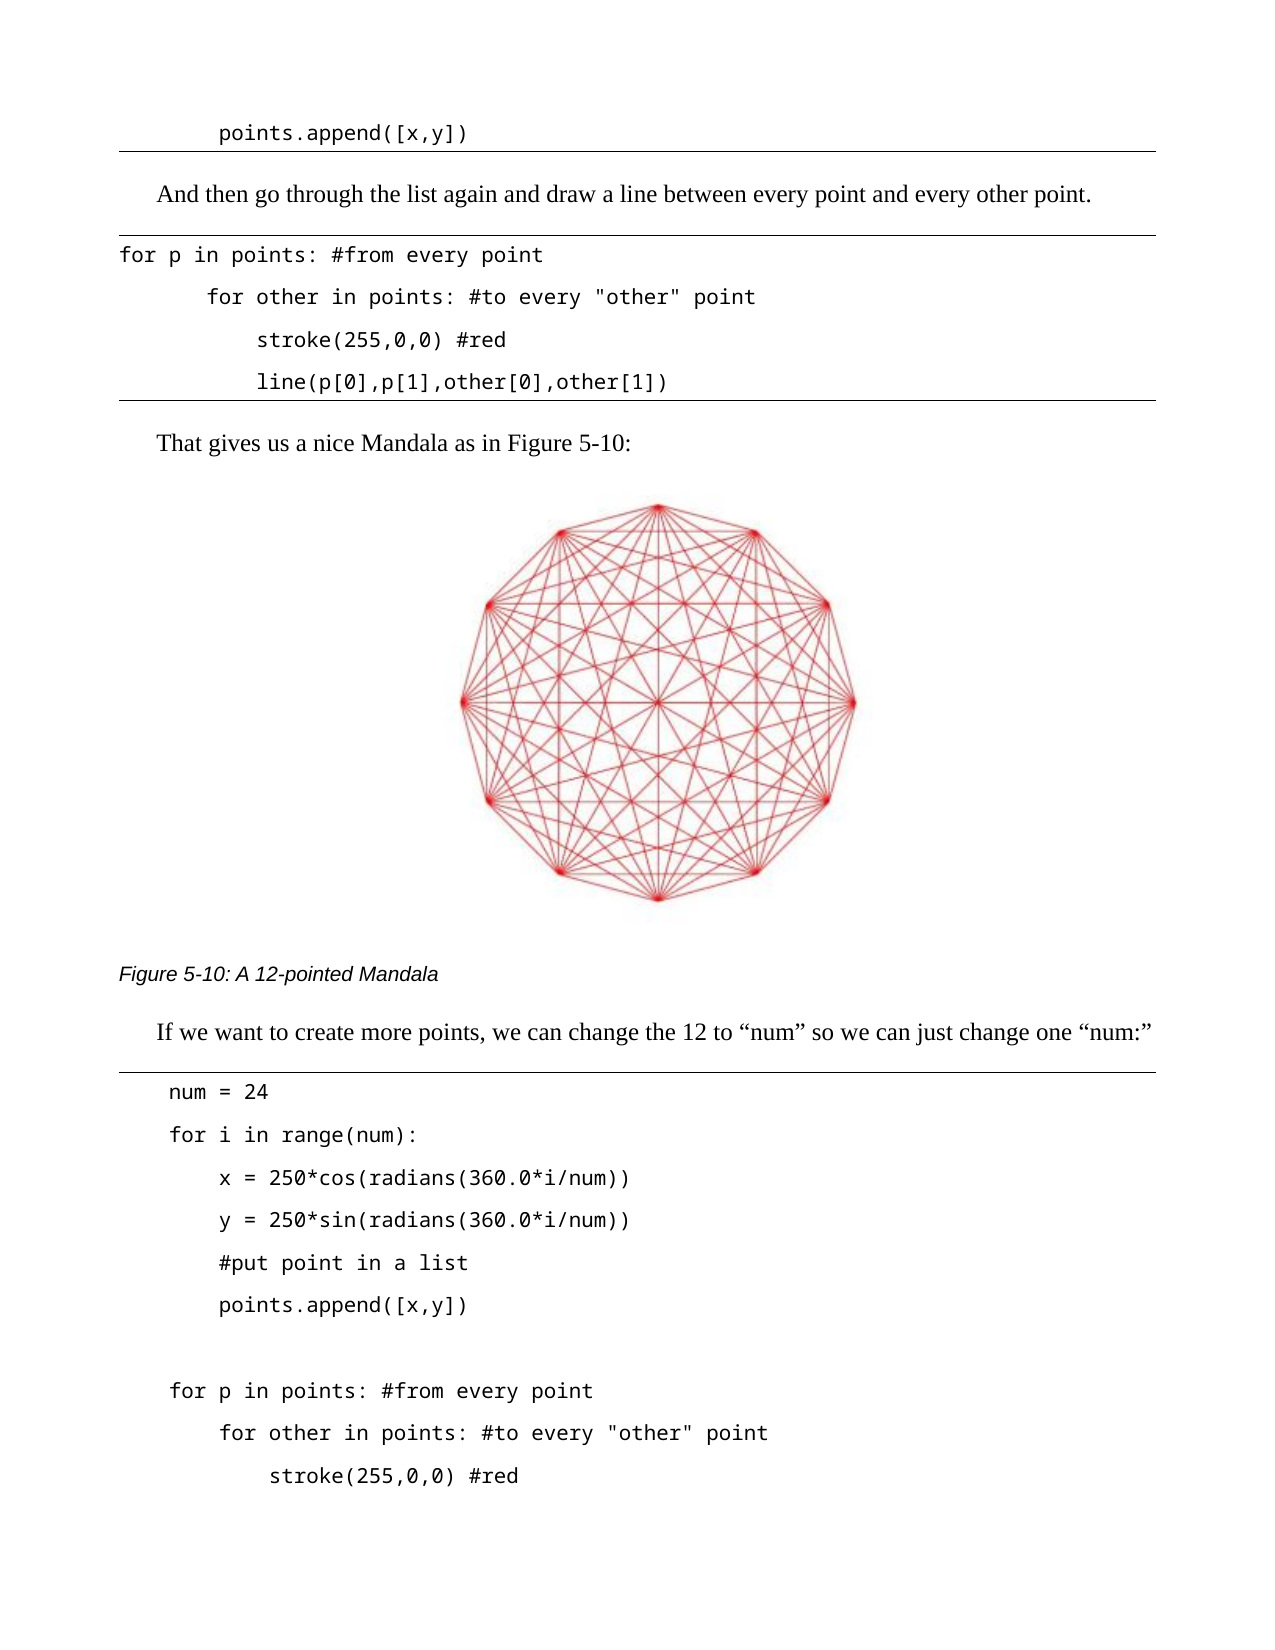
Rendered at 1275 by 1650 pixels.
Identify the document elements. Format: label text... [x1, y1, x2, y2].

text for other in points: #to every "other" point [118, 1418, 1156, 1447]
text #put point in a list [118, 1248, 1156, 1276]
text num = 24 [118, 1073, 1156, 1106]
text for p in points: #from every point [118, 236, 1156, 268]
text for i in range(num): [118, 1120, 1156, 1148]
text line(p[0],p[1],other[0],other[1]) [118, 367, 1156, 401]
picture [422, 471, 891, 936]
text That gives us a nice Mandala as in Figure 5-10: [118, 428, 1156, 457]
text for p in points: #from every point [118, 1376, 1156, 1404]
text x = 250*cos(radians(360.0*i/num)) [118, 1163, 1156, 1191]
text stroke(255,0,0) #red [118, 1461, 1156, 1489]
text points.append([x,y]) [118, 118, 1156, 152]
text Figure 5-10: A 12-pointed Mandala [118, 962, 1156, 986]
text y = 250*sin(radians(360.0*i/num)) [118, 1205, 1156, 1234]
text If we want to create more points, we can change the 12 to “num” so we can just change one “num:” [118, 1017, 1156, 1045]
text stroke(255,0,0) #red [118, 325, 1156, 353]
text And then go through the list again and draw a line between every point and every other point. [118, 179, 1156, 208]
text for other in points: #to every "other" point [118, 282, 1156, 311]
text points.append([x,y]) [118, 1291, 1156, 1319]
